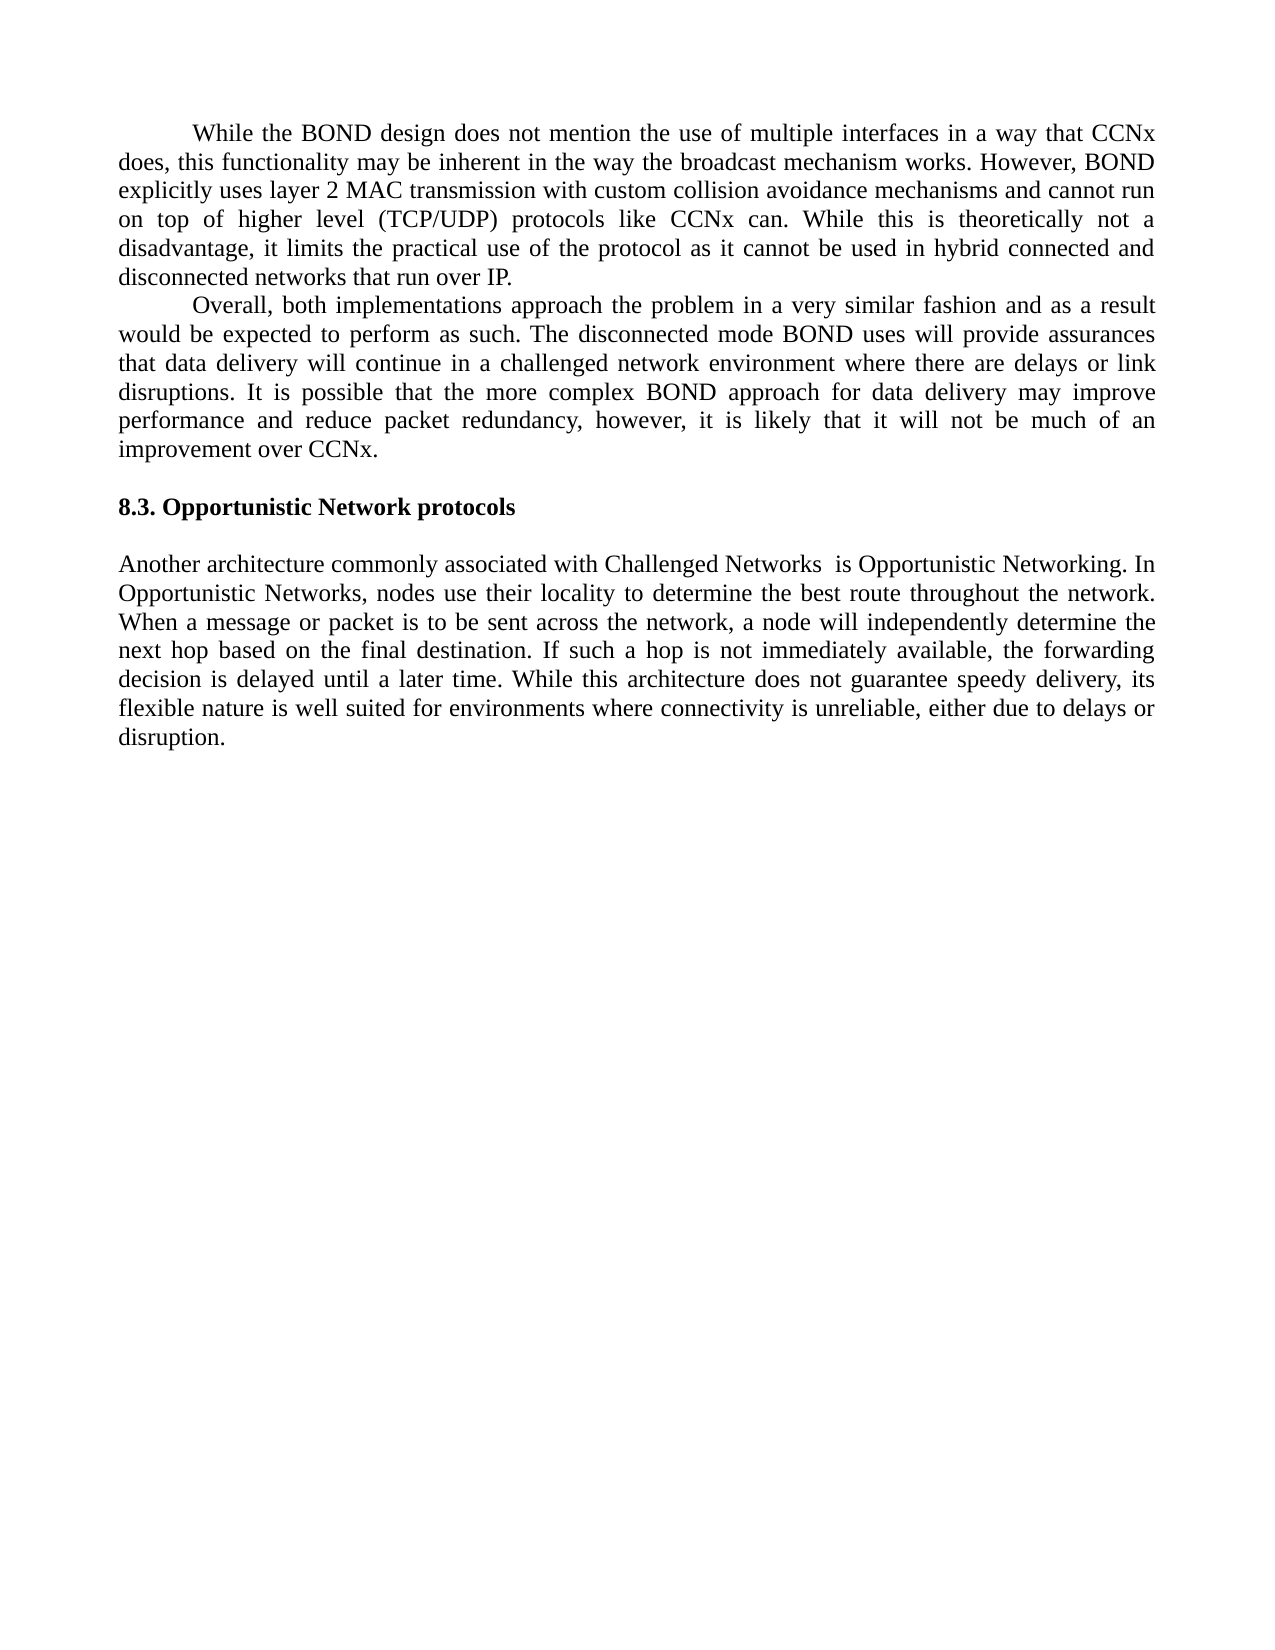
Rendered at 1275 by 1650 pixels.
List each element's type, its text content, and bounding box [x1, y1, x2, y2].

text 8.3. Opportunistic Network protocols [118, 492, 1157, 521]
text While the BOND design does not mention the use of multiple interfaces in a way that CCNx does, this functionality may be inherent in the way the broadcast mechanism works. However, BOND explicitly uses layer 2 MAC transmission with custom collision avoidance mechanisms and cannot run on top of higher level (TCP/UDP) protocols like CCNx can. While this is theoretically not a disadvantage, it limits the practical use of the protocol as it cannot be used in hybrid connected and disconnected networks that run over IP. [118, 118, 1157, 291]
text Overall, both implementations approach the problem in a very similar fashion and as a result would be expected to perform as such. The disconnected mode BOND uses will provide assurances that data delivery will continue in a challenged network environment where there are delays or link disruptions. It is possible that the more complex BOND approach for data delivery may improve performance and reduce packet redundancy, however, it is likely that it will not be much of an improvement over CCNx. [118, 291, 1157, 463]
text Another architecture commonly associated with Challenged Networks is Opportunistic Networking. In Opportunistic Networks, nodes use their locality to determine the best route throughout the network. When a message or packet is to be sent across the network, a node will independently determine the next hop based on the final destination. If such a hop is not immediately available, the forwarding decision is delayed until a later time. While this architecture does not guarantee speedy delivery, its flexible nature is well suited for environments where connectivity is unreliable, either due to delays or disruption. [118, 549, 1157, 751]
